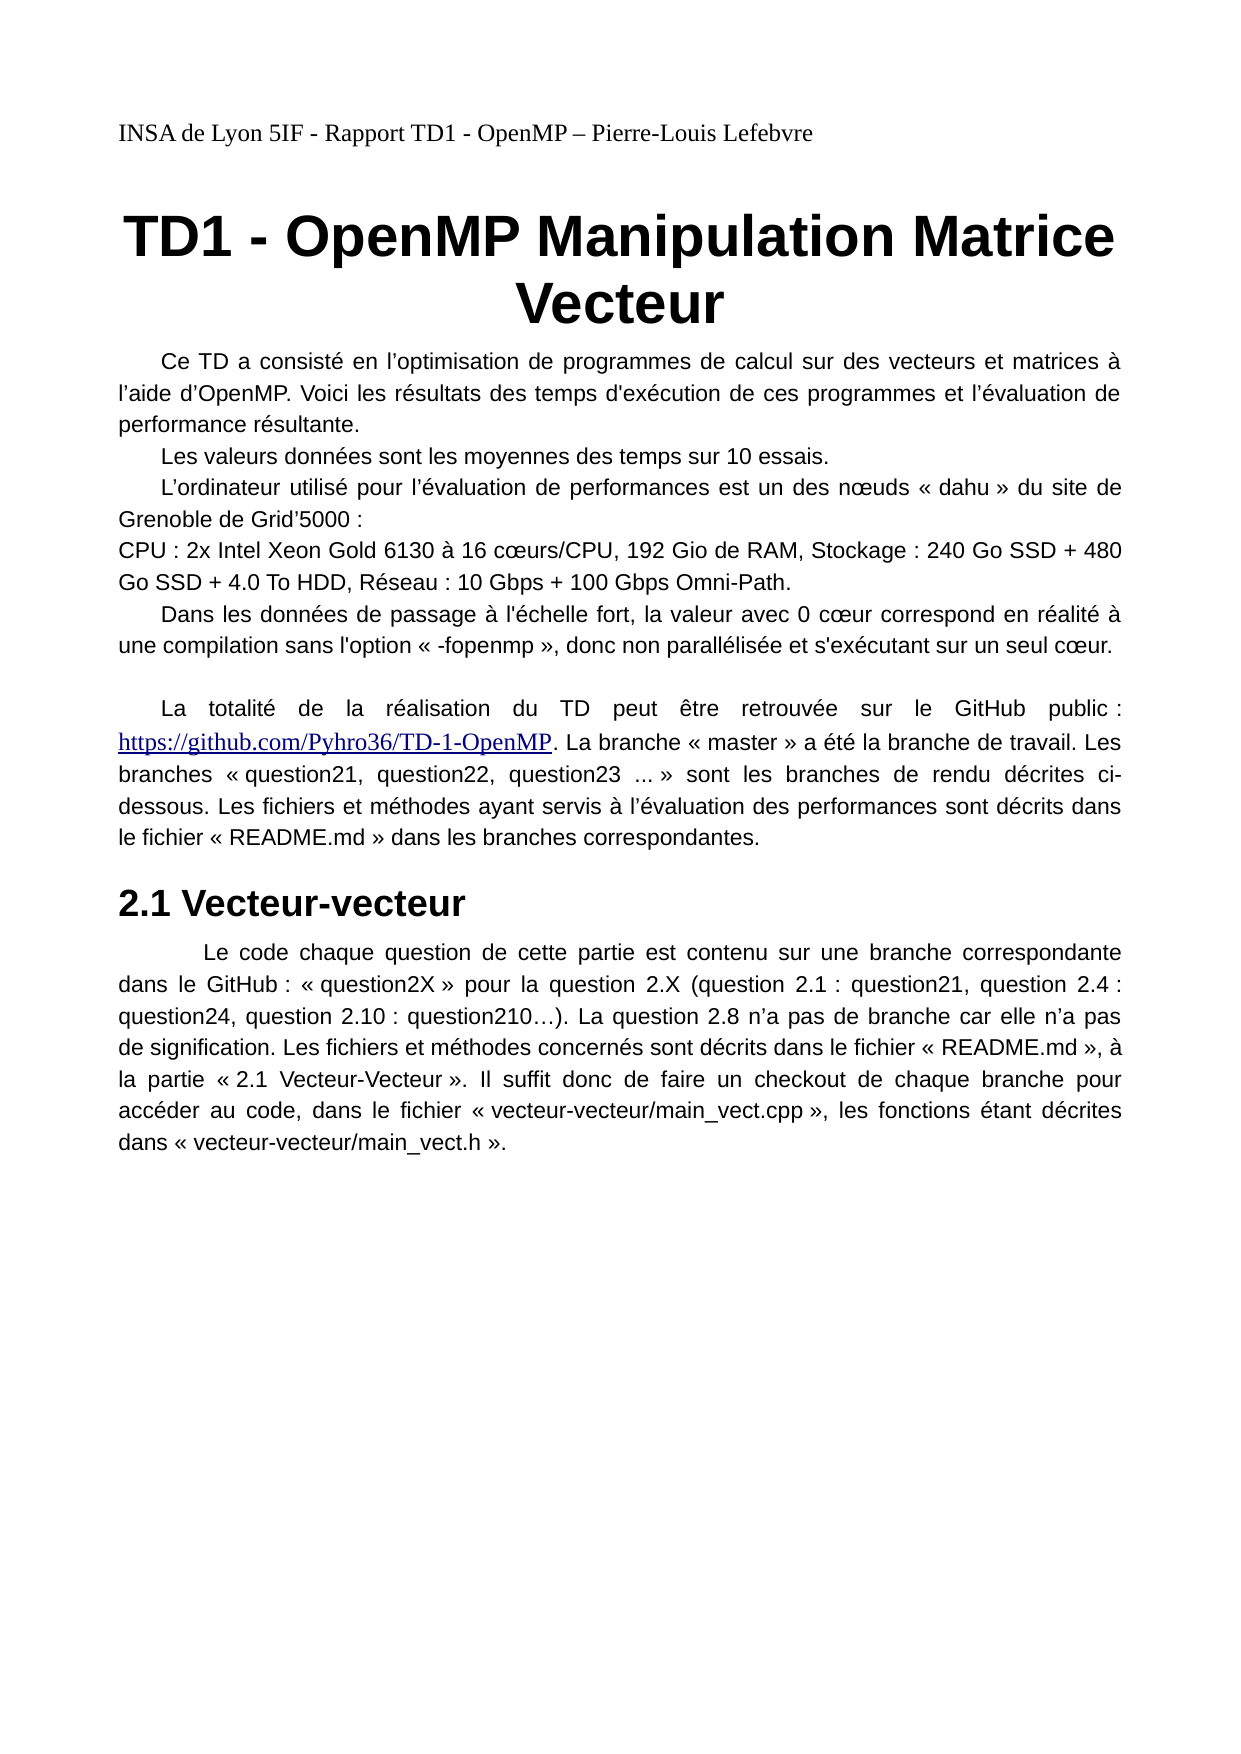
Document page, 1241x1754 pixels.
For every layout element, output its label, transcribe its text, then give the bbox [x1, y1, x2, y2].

text Dans les données de passage à l'échelle fort, la valeur avec 0 cœur correspond en réalité à une compilation sans l'option « -fopenmp », donc non parallélisée et s'exécutant sur un seul cœur. [118, 601, 1122, 658]
text L’ordinateur utilisé pour l’évaluation de performances est un des nœuds « dahu » du site de Grenoble de Grid’5000 : [118, 474, 1122, 532]
text Ce TD a consisté en l’optimisation de programmes de calcul sur des vecteurs et matrices à l’aide d’OpenMP. Voici les résultats des temps d'exécution de ces programmes et l’évaluation de performance résultante. [118, 348, 1122, 437]
text La totalité de la réalisation du TD peut être retrouvée sur le GitHub public : https://github.com/Pyhro36/TD-1-OpenMP. La branche « master » a été la branche de travail. Les branches « question21, question22, question23 ... » sont les branches de rendu décrites ci-dessous. Les fichiers et méthodes ayant servis à l’évaluation des performances sont décrits dans le fichier « README.md » dans les branches correspondantes. [118, 695, 1122, 851]
text Le code chaque question de cette partie est contenu sur une branche correspondante dans le GitHub : « question2X » pour la question 2.X (question 2.1 : question21, question 2.4 : question24, question 2.10 : question210…). La question 2.8 n’a pas de branche car elle n’a pas de signification. Les fichiers et méthodes concernés sont décrits dans le fichier « README.md », à la partie « 2.1 Vecteur-Vecteur ». Il suffit donc de faire un checkout de chaque branche pour accéder au code, dans le fichier « vecteur-vecteur/main_vect.cpp », les fonctions étant décrites dans « vecteur-vecteur/main_vect.h ». [118, 937, 1122, 1155]
text Les valeurs données sont les moyennes des temps sur 10 essais. [118, 443, 1122, 469]
title TD1 - OpenMP Manipulation Matrice Vecteur [118, 201, 1122, 336]
text CPU : 2x Intel Xeon Gold 6130 à 16 cœurs/CPU, 192 Gio de RAM, Stockage : 240 Go SSD + 480 Go SSD + 4.0 To HDD, Réseau : 10 Gbps + 100 Gbps Omni-Path. [118, 537, 1122, 595]
subtitle 2.1 Vecteur-vecteur [118, 881, 1122, 924]
